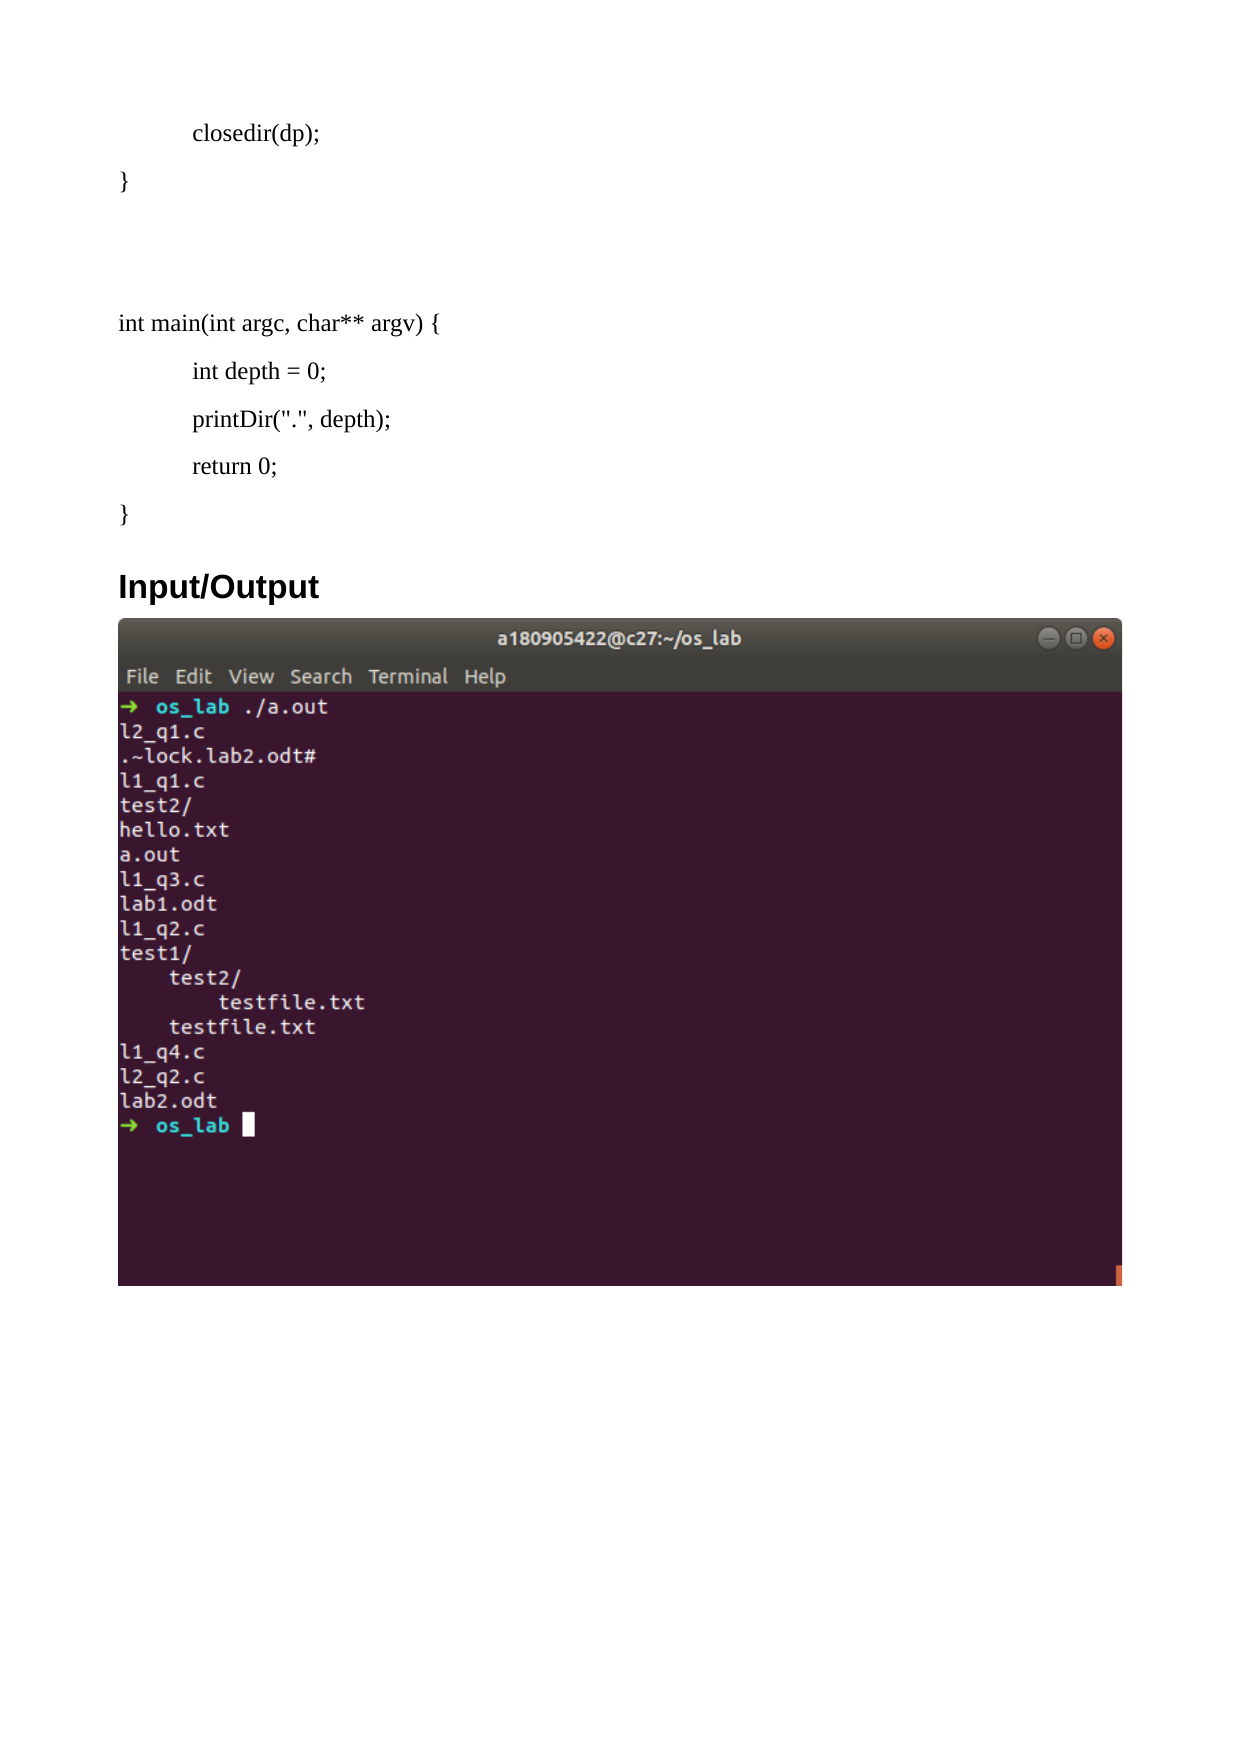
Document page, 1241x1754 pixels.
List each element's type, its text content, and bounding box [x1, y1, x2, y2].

text } [118, 166, 1122, 194]
picture [118, 618, 1123, 1286]
text return 0; [118, 451, 1122, 480]
subtitle Input/Output [118, 567, 1122, 606]
text int depth = 0; [118, 356, 1122, 385]
text closedir(dp); [118, 118, 1122, 147]
text printDir(".", depth); [118, 404, 1122, 432]
text } [118, 499, 1122, 528]
text int main(int argc, char** argv) { [118, 308, 1122, 337]
